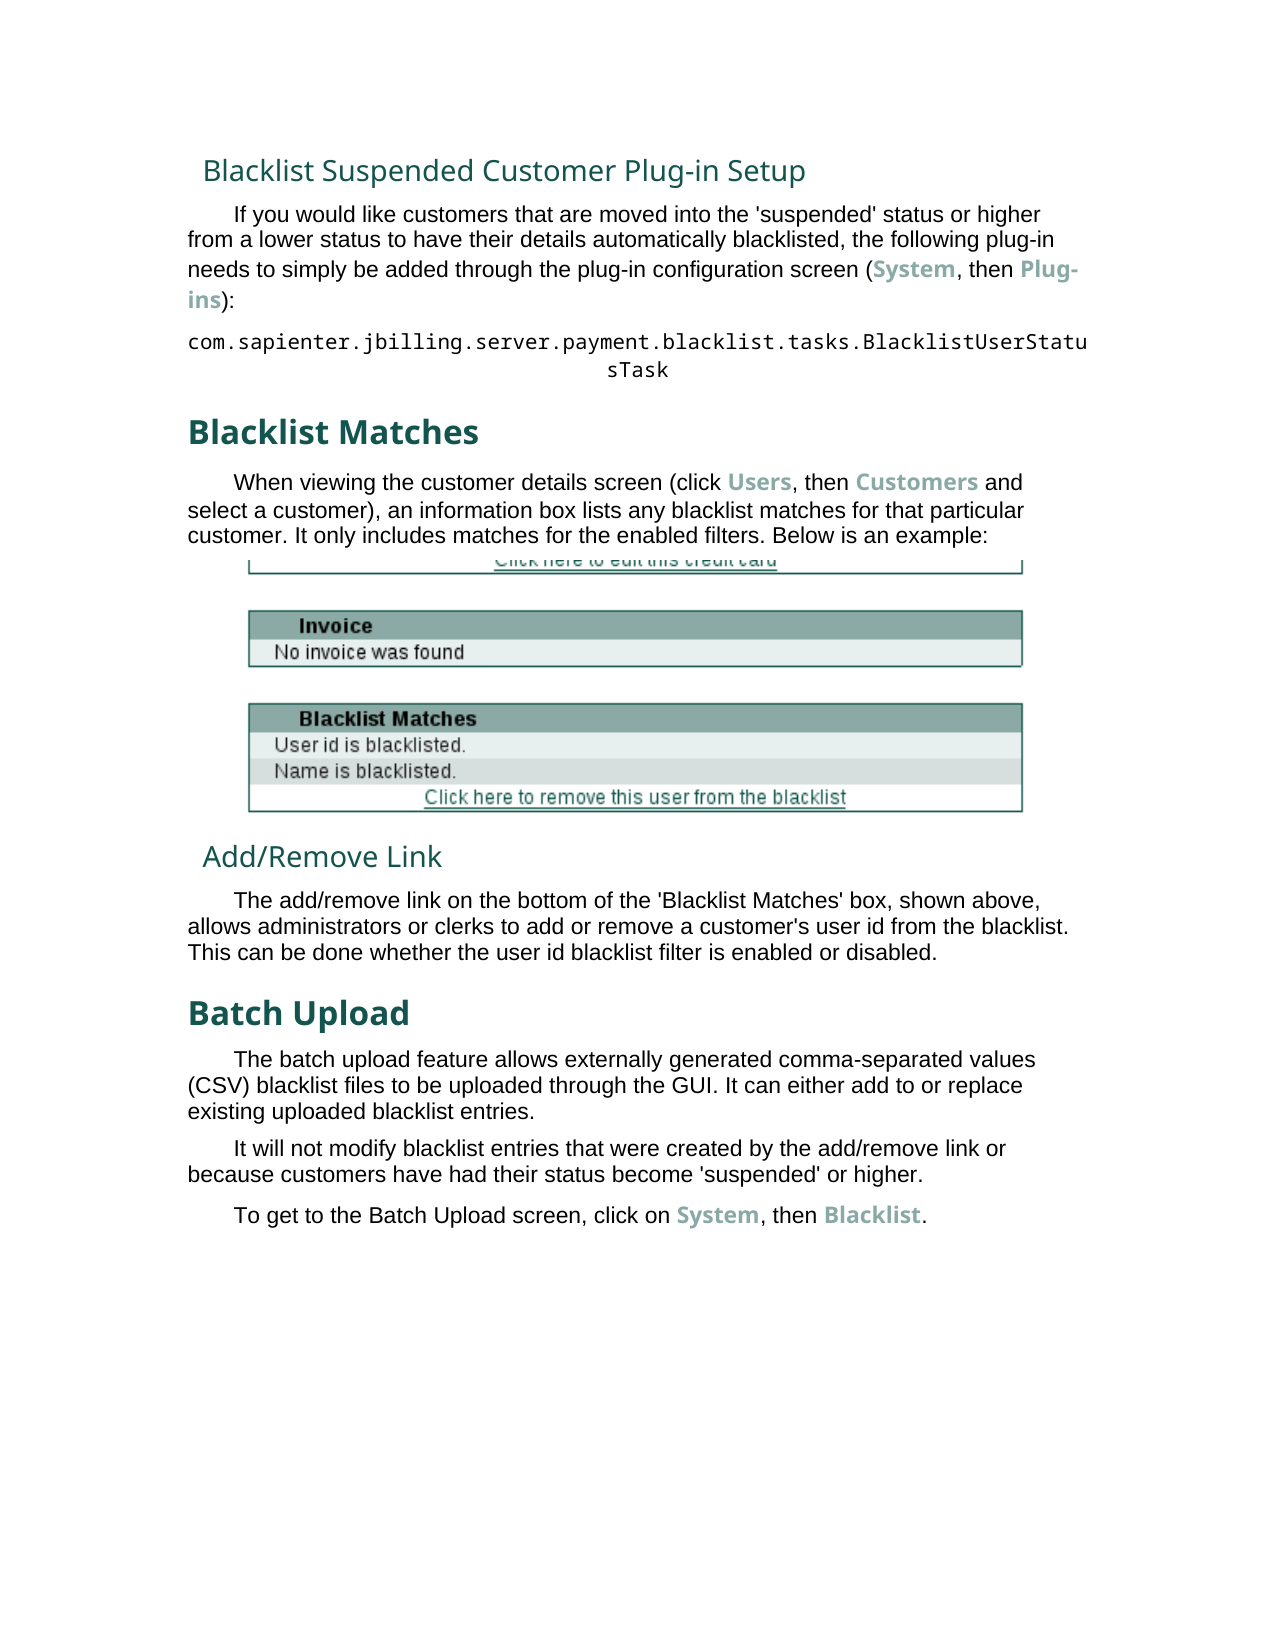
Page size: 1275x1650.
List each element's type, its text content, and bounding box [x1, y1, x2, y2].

text It will not modify blacklist entries that were created by the add/remove link or because customers have had their status become 'suspended' or higher. [187, 1136, 1087, 1187]
subtitle Batch Upload [187, 990, 1087, 1035]
text The batch upload feature allows externally generated comma-separated values (CSV) blacklist files to be uploaded through the GUI. It can either add to or replace existing uploaded blacklist entries. [187, 1047, 1087, 1124]
text The add/remove link on the bottom of the 'Blacklist Matches' box, shown above, allows administrators or clerks to add or remove a customer's user id from the blacklist. This can be done whether the user id blacklist filter is enabled or disabled. [187, 888, 1087, 965]
picture [229, 560, 1046, 837]
text When viewing the customer details screen (click Users, then Customers and select a customer), an information box lists any blacklist matches for that particular customer. It only includes matches for the enabled filters. Below is an example: [187, 466, 1087, 548]
text To get to the Batch Upload screen, click on System, then Blacklist. [187, 1199, 1087, 1230]
subtitle Blacklist Matches [187, 409, 1087, 454]
subtitle Add/Remove Link [202, 573, 1087, 876]
subtitle Blacklist Suspended Customer Plug-in Setup [202, 150, 1087, 190]
text com.sapienter.jbilling.server.payment.blacklist.tasks.BlacklistUserStatusTask [187, 327, 1087, 384]
text If you would like customers that are moved into the 'suspended' status or higher from a lower status to have their details automatically blacklisted, the following plug-in needs to simply be added through the plug-in configuration screen (System, then Plug-ins): [187, 201, 1087, 315]
